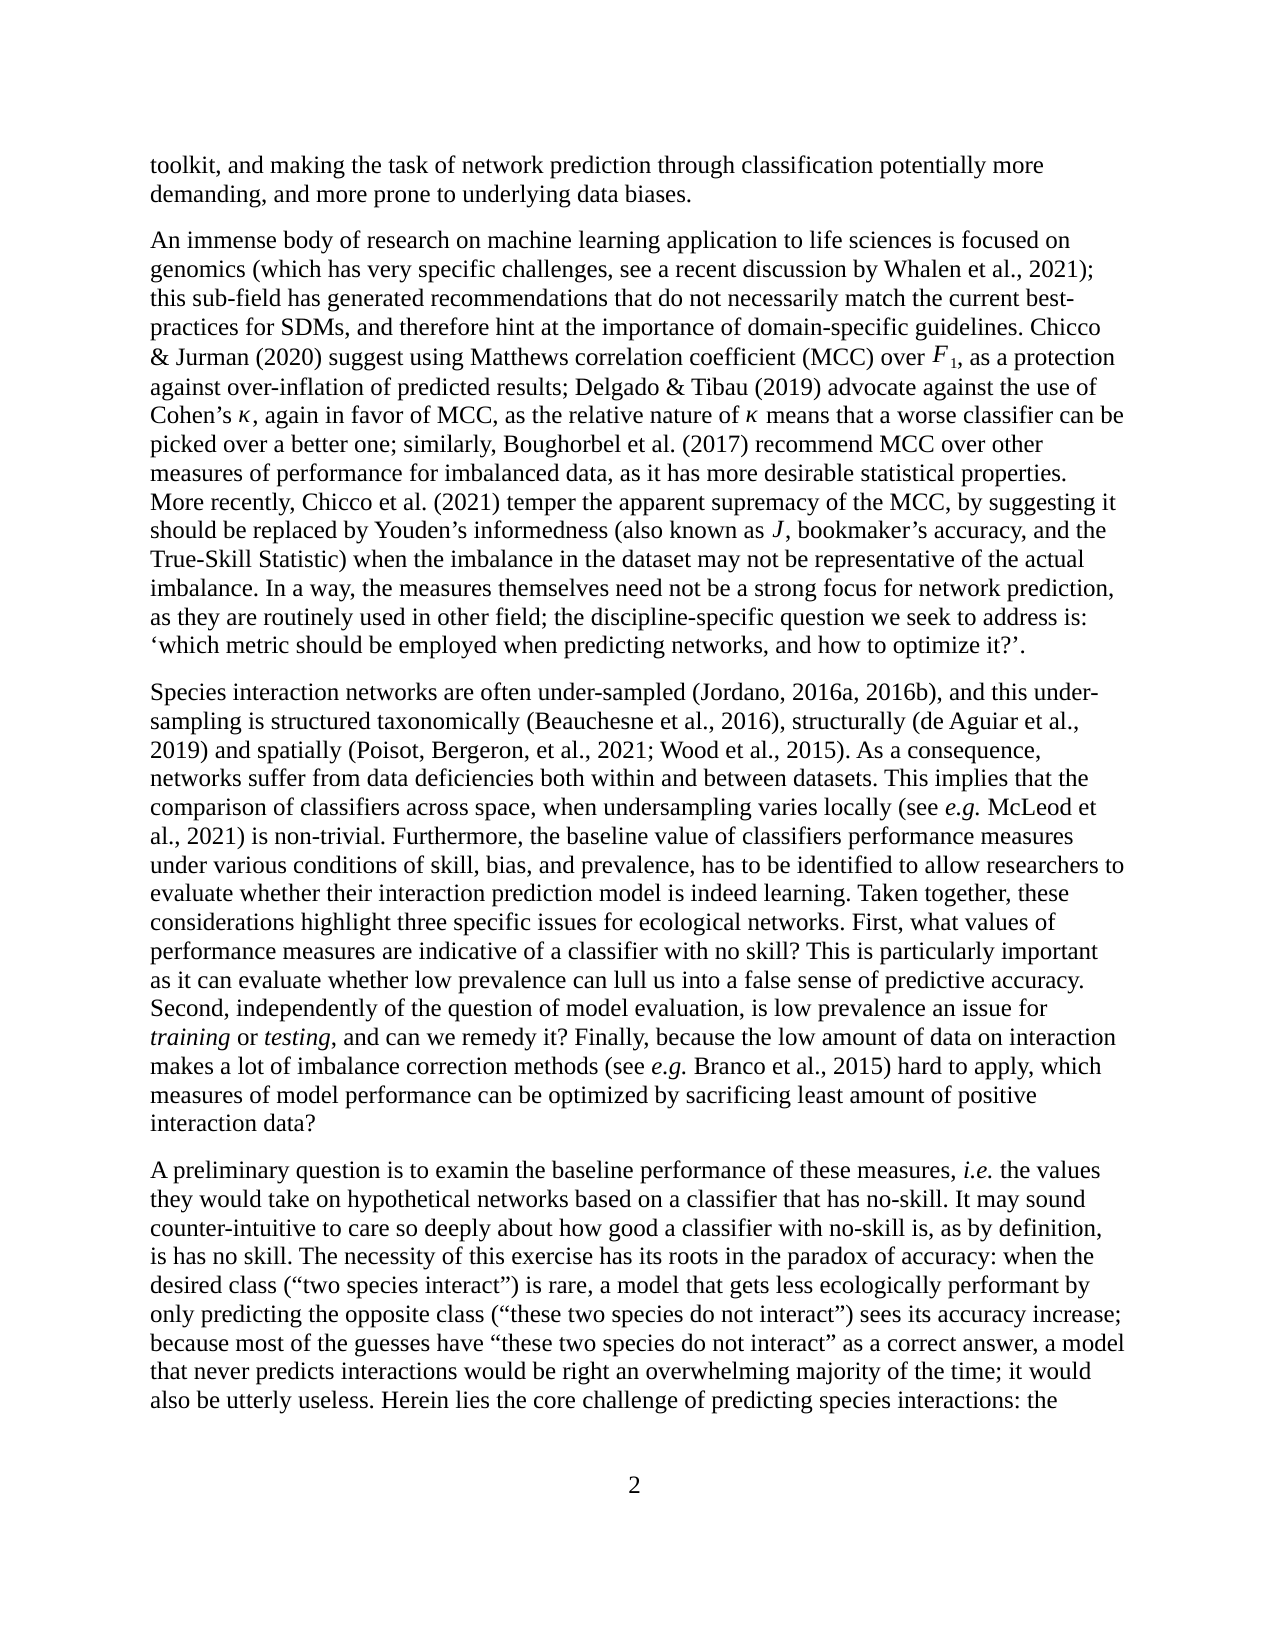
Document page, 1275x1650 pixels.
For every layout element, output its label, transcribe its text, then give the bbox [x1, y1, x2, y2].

text Species interaction networks are often under-sampled (Jordano, 2016a, 2016b), and this under-sampling is structured taxonomically (Beauchesne et al., 2016), structurally (de Aguiar et al., 2019) and spatially (Poisot, Bergeron, et al., 2021; Wood et al., 2015). As a consequence, networks suffer from data deficiencies both within and between datasets. This implies that the comparison of classifiers across space, when undersampling varies locally (see e.g. McLeod et al., 2021) is non-trivial. Furthermore, the baseline value of classifiers performance measures under various conditions of skill, bias, and prevalence, has to be identified to allow researchers to evaluate whether their interaction prediction model is indeed learning. Taken together, these considerations highlight three specific issues for ecological networks. First, what values of performance measures are indicative of a classifier with no skill? This is particularly important as it can evaluate whether low prevalence can lull us into a false sense of predictive accuracy. Second, independently of the question of model evaluation, is low prevalence an issue for training or testing, and can we remedy it? Finally, because the low amount of data on interaction makes a lot of imbalance correction methods (see e.g. Branco et al., 2015) hard to apply, which measures of model performance can be optimized by sacrificing least amount of positive interaction data? [150, 677, 1125, 1137]
text A preliminary question is to examin the baseline performance of these measures, i.e. the values they would take on hypothetical networks based on a classifier that has no-skill. It may sound counter-intuitive to care so deeply about how good a classifier with no-skill is, as by definition, is has no skill. The necessity of this exercise has its roots in the paradox of accuracy: when the desired class (“two species interact”) is rare, a model that gets less ecologically performant by only predicting the opposite class (“these two species do not interact”) sees its accuracy increase; because most of the guesses have “these two species do not interact” as a correct answer, a model that never predicts interactions would be right an overwhelming majority of the time; it would also be utterly useless. Herein lies the core challenge of predicting species interactions: the [150, 1155, 1125, 1414]
text toolkit, and making the task of network prediction through classification potentially more demanding, and more prone to underlying data biases. [150, 150, 1125, 207]
text An immense body of research on machine learning application to life sciences is focused on genomics (which has very specific challenges, see a recent discussion by Whalen et al., 2021); this sub-field has generated recommendations that do not necessarily match the current best-practices for SDMs, and therefore hint at the importance of domain-specific guidelines. Chicco & Jurman (2020) suggest using Matthews correlation coefficient (MCC) over , as a protection against over-inflation of predicted results; Delgado & Tibau (2019) advocate against the use of Cohen’s , again in favor of MCC, as the relative nature of means that a worse classifier can be picked over a better one; similarly, Boughorbel et al. (2017) recommend MCC over other measures of performance for imbalanced data, as it has more desirable statistical properties. More recently, Chicco et al. (2021) temper the apparent supremacy of the MCC, by suggesting it should be replaced by Youden’s informedness (also known as , bookmaker’s accuracy, and the True-Skill Statistic) when the imbalance in the dataset may not be representative of the actual imbalance. In a way, the measures themselves need not be a strong focus for network prediction, as they are routinely used in other field; the discipline-specific question we seek to address is: ‘which metric should be employed when predicting networks, and how to optimize it?’. [150, 225, 1125, 659]
